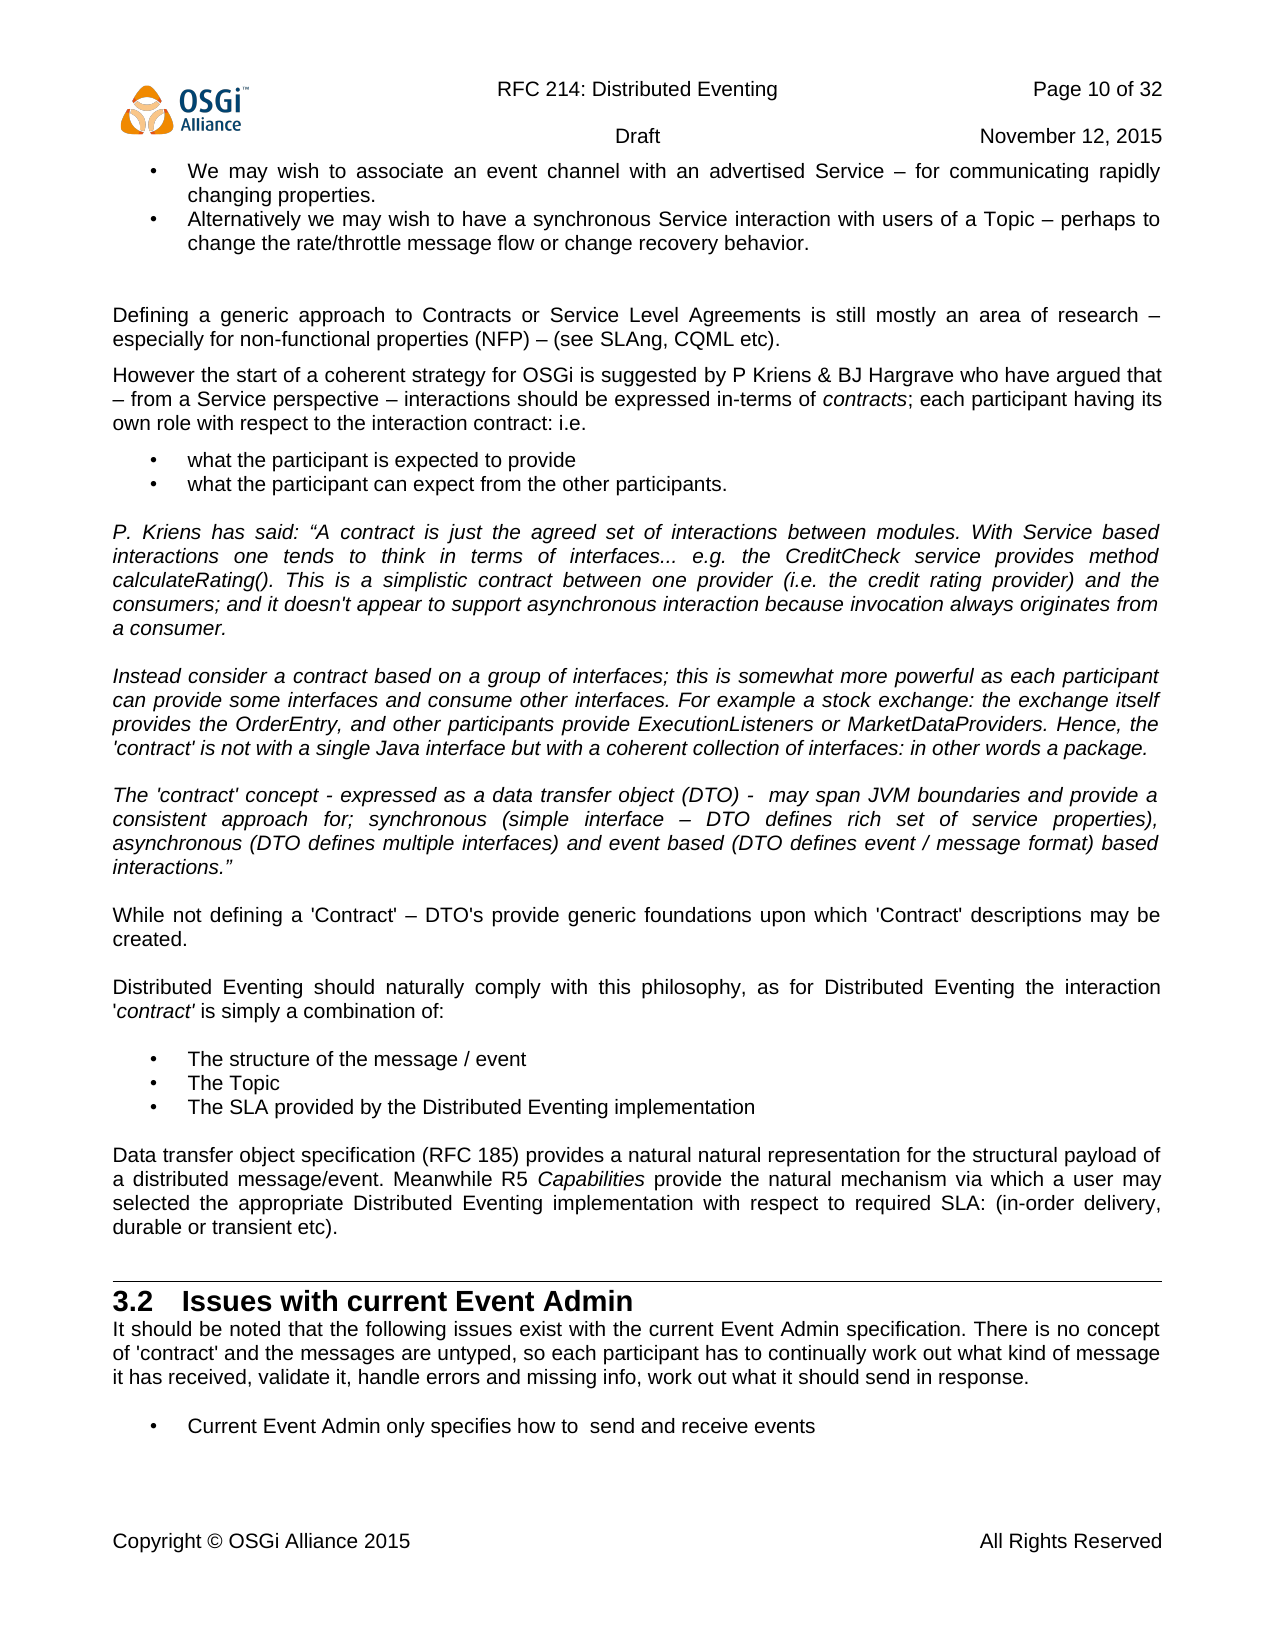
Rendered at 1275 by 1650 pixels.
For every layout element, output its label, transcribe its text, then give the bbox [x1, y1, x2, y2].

list Alternatively we may wish to have a synchronous Service interaction with users of a Topic – perhaps to change the rate/throttle message flow or change recovery behavior. [150, 207, 1162, 255]
subtitle Issues with current Event Admin [112, 1282, 1162, 1317]
list what the participant is expected to provide [150, 448, 1162, 472]
list The structure of the message / event [150, 1047, 1162, 1071]
text Instead consider a contract based on a group of interfaces; this is somewhat more powerful as each participant can provide some interfaces and consume other interfaces. For example a stock exchange: the exchange itself provides the OrderEntry, and other participants provide ExecutionListeners or MarketDataProviders. Hence, the 'contract' is not with a single Java interface but with a coherent collection of interfaces: in other words a package. [112, 663, 1162, 759]
text The 'contract' concept - expressed as a data transfer object (DTO) - may span JVM boundaries and provide a consistent approach for; synchronous (simple interface – DTO defines rich set of service properties), asynchronous (DTO defines multiple interfaces) and event based (DTO defines event / message format) based interactions.” [112, 783, 1162, 879]
list what the participant can expect from the other participants. [150, 472, 1162, 496]
text Data transfer object specification (RFC 185) provides a natural natural representation for the structural payload of a distributed message/event. Meanwhile R5 Capabilities provide the natural mechanism via which a user may selected the appropriate Distributed Eventing implementation with respect to required SLA: (in-order delivery, durable or transient etc). [112, 1143, 1162, 1239]
text However the start of a coherent strategy for OSGi is suggested by P Kriens & BJ Hargrave who have argued that – from a Service perspective – interactions should be expressed in-terms of contracts; each participant having its own role with respect to the interaction contract: i.e. [112, 363, 1162, 435]
text Distributed Eventing should naturally comply with this philosophy, as for Distributed Eventing the interaction 'contract' is simply a combination of: [112, 975, 1162, 1023]
text While not defining a 'Contract' – DTO's provide generic foundations upon which 'Contract' descriptions may be created. [112, 903, 1162, 951]
list The Topic [150, 1071, 1162, 1095]
list Current Event Admin only specifies how to send and receive events [150, 1414, 1162, 1438]
text Defining a generic approach to Contracts or Service Level Agreements is still mostly an area of research – especially for non-functional properties (NFP) – (see SLAng, CQML etc). [112, 303, 1162, 351]
list We may wish to associate an event channel with an advertised Service – for communicating rapidly changing properties. [150, 159, 1162, 207]
picture [113, 78, 257, 142]
text P. Kriens has said: “A contract is just the agreed set of interactions between modules. With Service based interactions one tends to think in terms of interfaces... e.g. the CreditCheck service provides method calculateRating(). This is a simplistic contract between one provider (i.e. the credit rating provider) and the consumers; and it doesn't appear to support asynchronous interaction because invocation always originates from a consumer. [112, 520, 1162, 639]
list The SLA provided by the Distributed Eventing implementation [150, 1095, 1162, 1119]
text It should be noted that the following issues exist with the current Event Admin specification. There is no concept of 'contract' and the messages are untyped, so each participant has to continually work out what kind of message it has received, validate it, handle errors and missing info, work out what it should send in response. [112, 1317, 1162, 1389]
